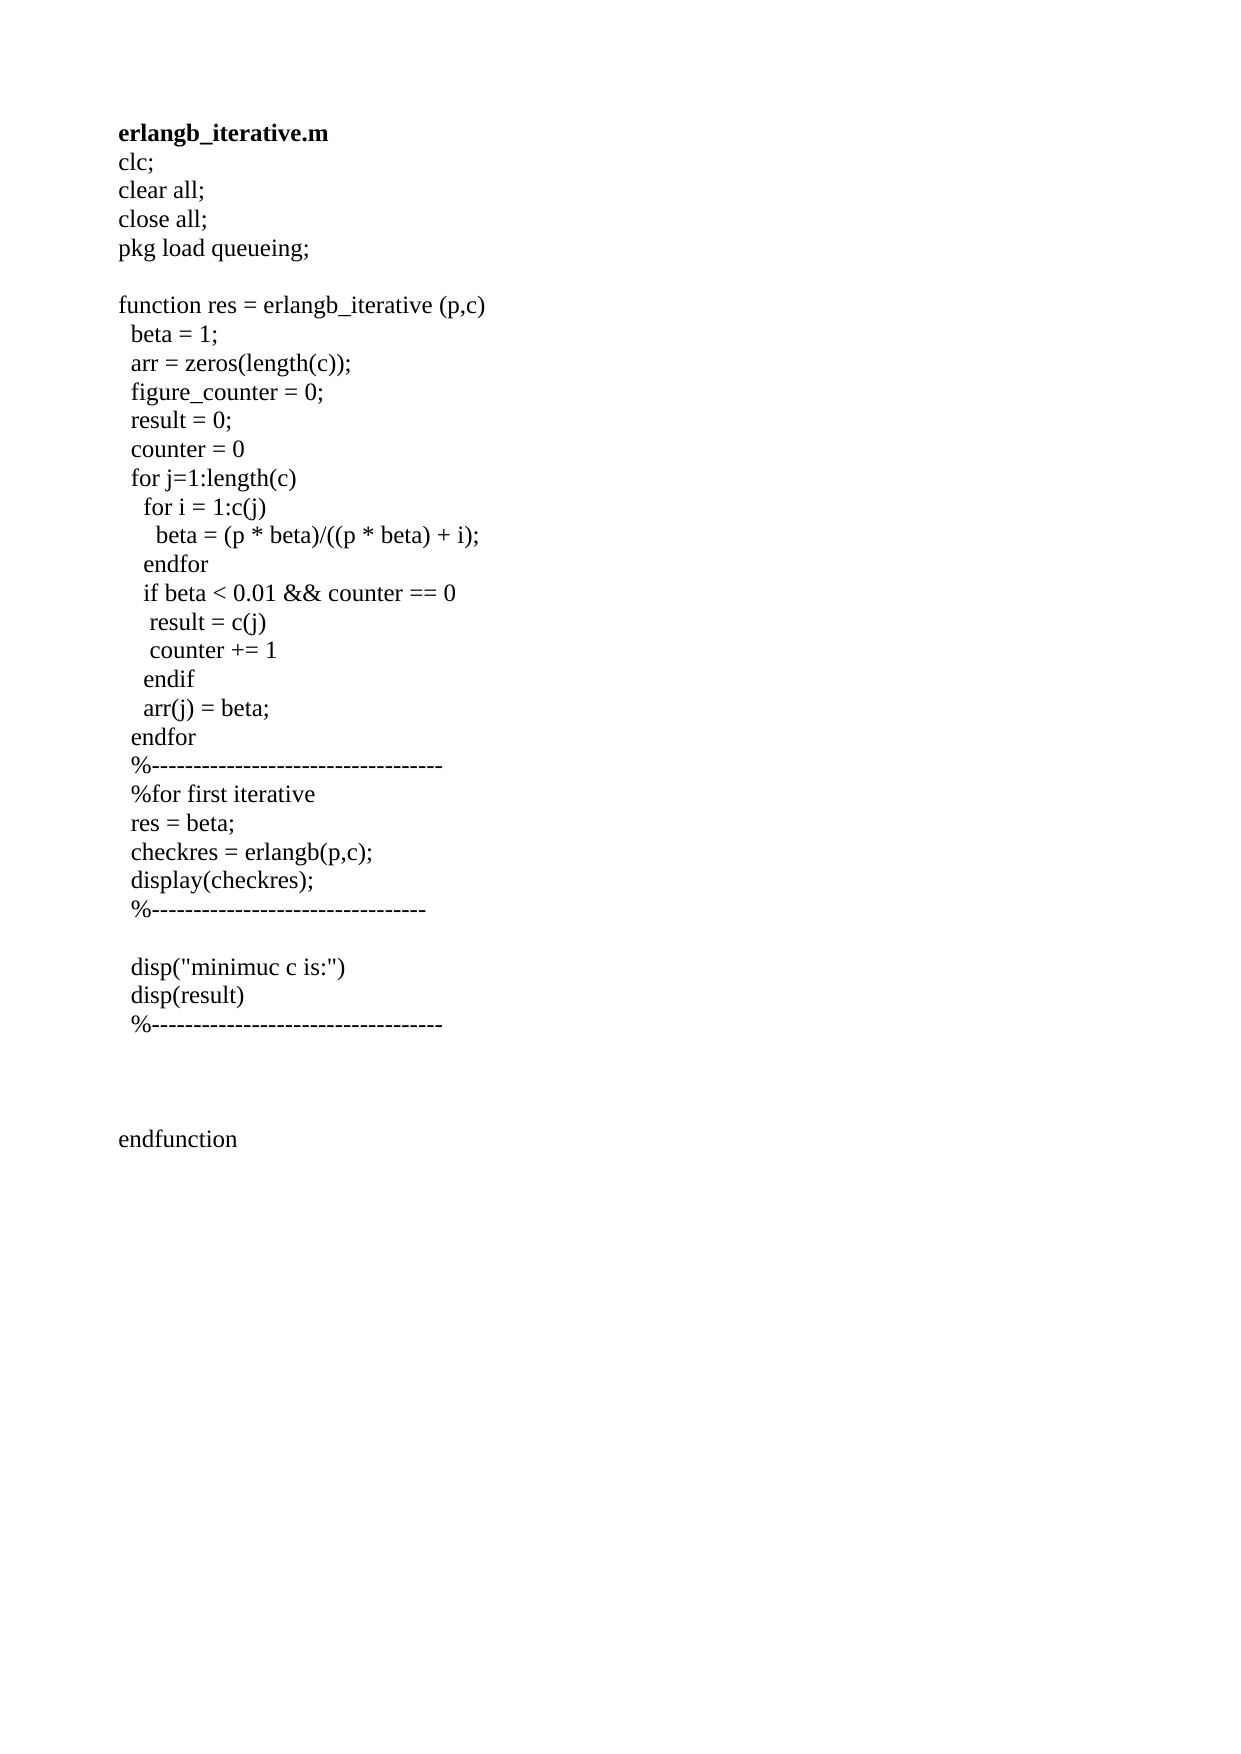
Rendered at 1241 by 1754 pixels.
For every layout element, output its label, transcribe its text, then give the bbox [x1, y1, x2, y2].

text endfunction [118, 1124, 1122, 1153]
text endif [118, 664, 1122, 693]
text %for first iterative [118, 779, 1122, 808]
text disp(result) [118, 981, 1122, 1009]
text function res = erlangb_iterative (p,c) [118, 291, 1122, 319]
text counter = 0 [118, 434, 1122, 463]
text if beta < 0.01 && counter == 0 [118, 578, 1122, 607]
text result = c(j) [118, 607, 1122, 636]
text %----------------------------------- [118, 1009, 1122, 1038]
text res = beta; [118, 808, 1122, 837]
text endfor [118, 722, 1122, 751]
text close all; [118, 204, 1122, 233]
text clear all; [118, 176, 1122, 204]
text arr(j) = beta; [118, 693, 1122, 722]
text display(checkres); [118, 866, 1122, 894]
text beta = (p * beta)/((p * beta) + i); [118, 521, 1122, 549]
text disp("minimuc c is:") [118, 952, 1122, 981]
text figure_counter = 0; [118, 377, 1122, 406]
text pkg load queueing; [118, 233, 1122, 262]
text erlangb_iterative.m [118, 118, 1122, 147]
text for i = 1:c(j) [118, 492, 1122, 521]
text %--------------------------------- [118, 894, 1122, 923]
text beta = 1; [118, 319, 1122, 348]
text for j=1:length(c) [118, 463, 1122, 492]
text endfor [118, 549, 1122, 578]
text clc; [118, 147, 1122, 176]
text counter += 1 [118, 636, 1122, 664]
text checkres = erlangb(p,c); [118, 837, 1122, 866]
text %----------------------------------- [118, 751, 1122, 779]
text result = 0; [118, 406, 1122, 434]
text arr = zeros(length(c)); [118, 348, 1122, 377]
